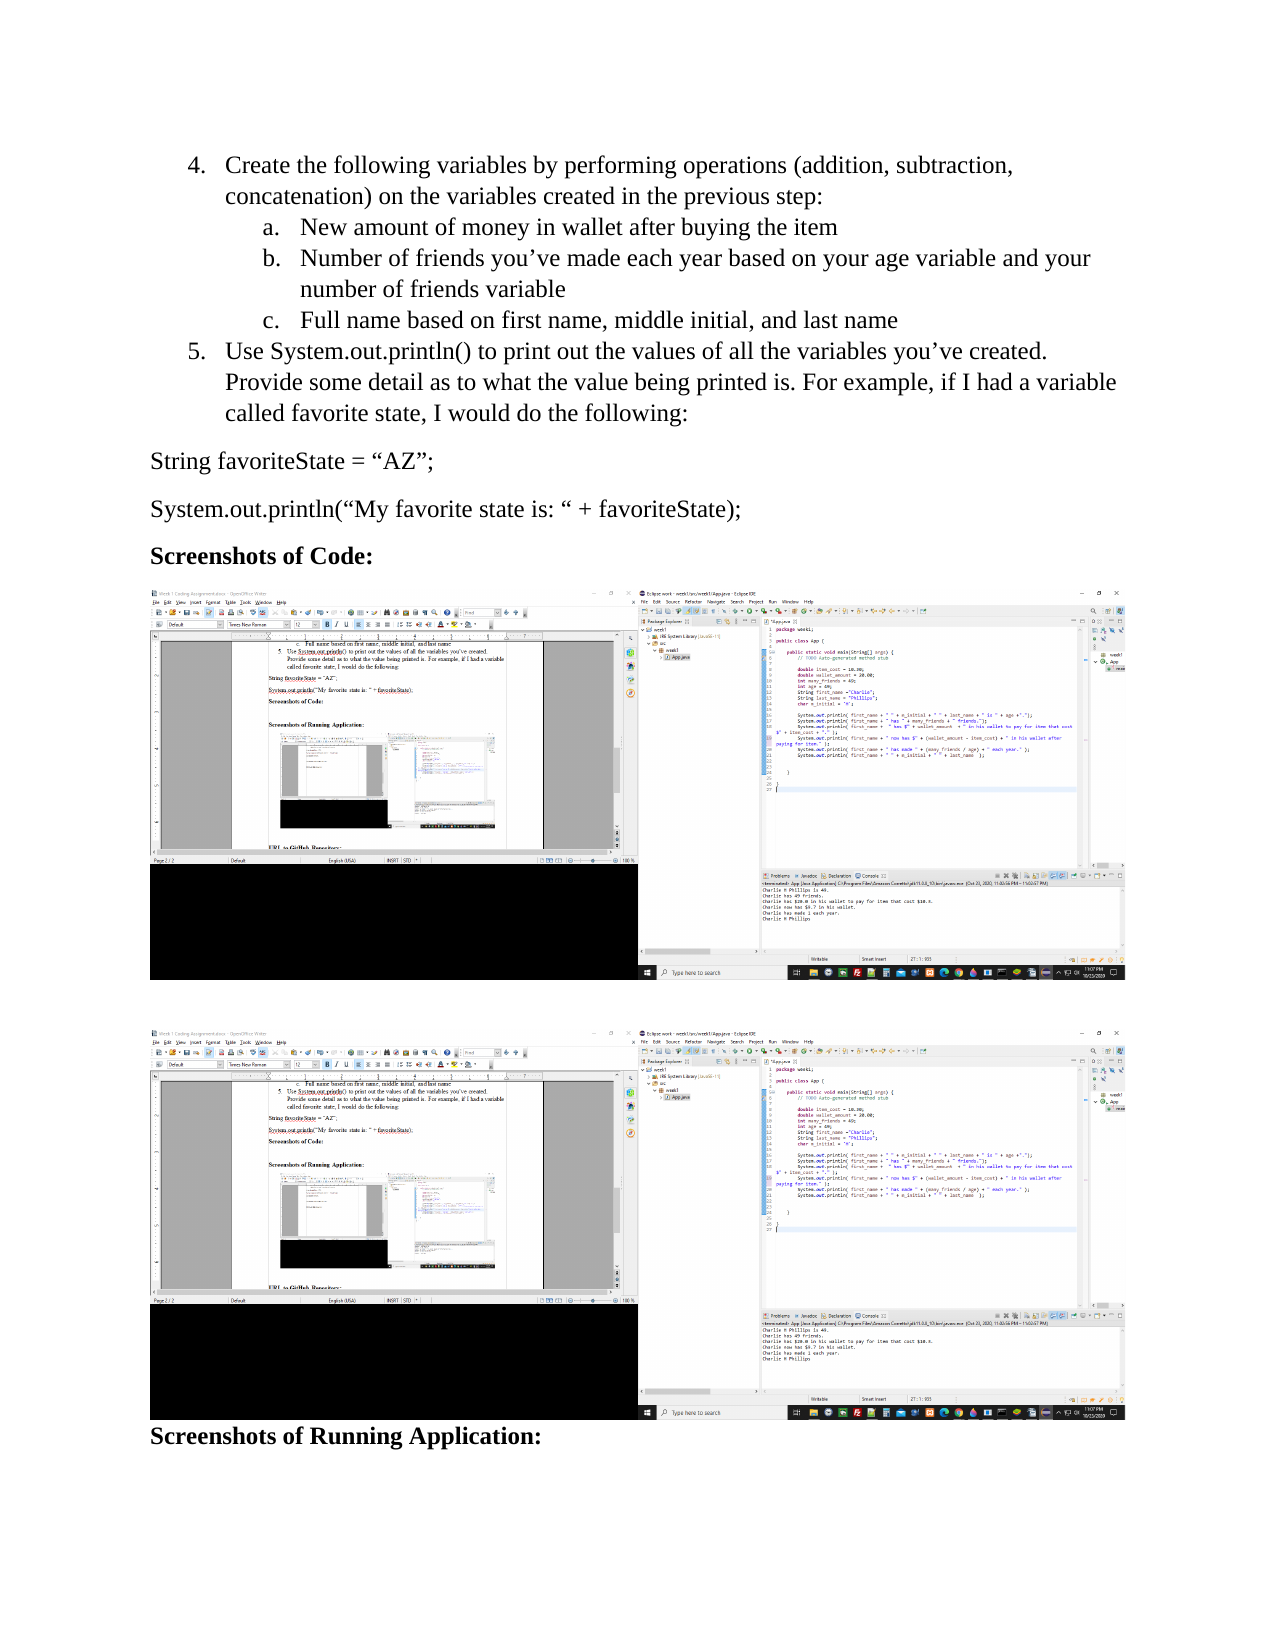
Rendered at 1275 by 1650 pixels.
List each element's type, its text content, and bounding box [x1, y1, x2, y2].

picture [150, 1029, 1125, 1420]
text System.out.println(“My favorite state is: “ + favoriteState); [150, 494, 1125, 522]
list Use System.out.println() to print out the values of all the variables you’ve created. Provide some detail as to what the value being printed is. For example, if I had a variable called favorite state, I would do the following: [187, 336, 1125, 427]
text Screenshots of Code: [150, 541, 1125, 570]
picture [150, 589, 1125, 980]
list New amount of money in wallet after buying the item [262, 212, 1125, 241]
list Create the following variables by performing operations (addition, subtraction, concatenation) on the variables created in the previous step: [187, 150, 1125, 210]
text Screenshots of Running Application: [150, 1420, 1125, 1450]
list Number of friends you’ve made each year based on your age variable and your number of friends variable [262, 243, 1125, 303]
text String favoriteState = “AZ”; [150, 446, 1125, 475]
list Full name based on first name, middle initial, and last name [262, 305, 1125, 334]
